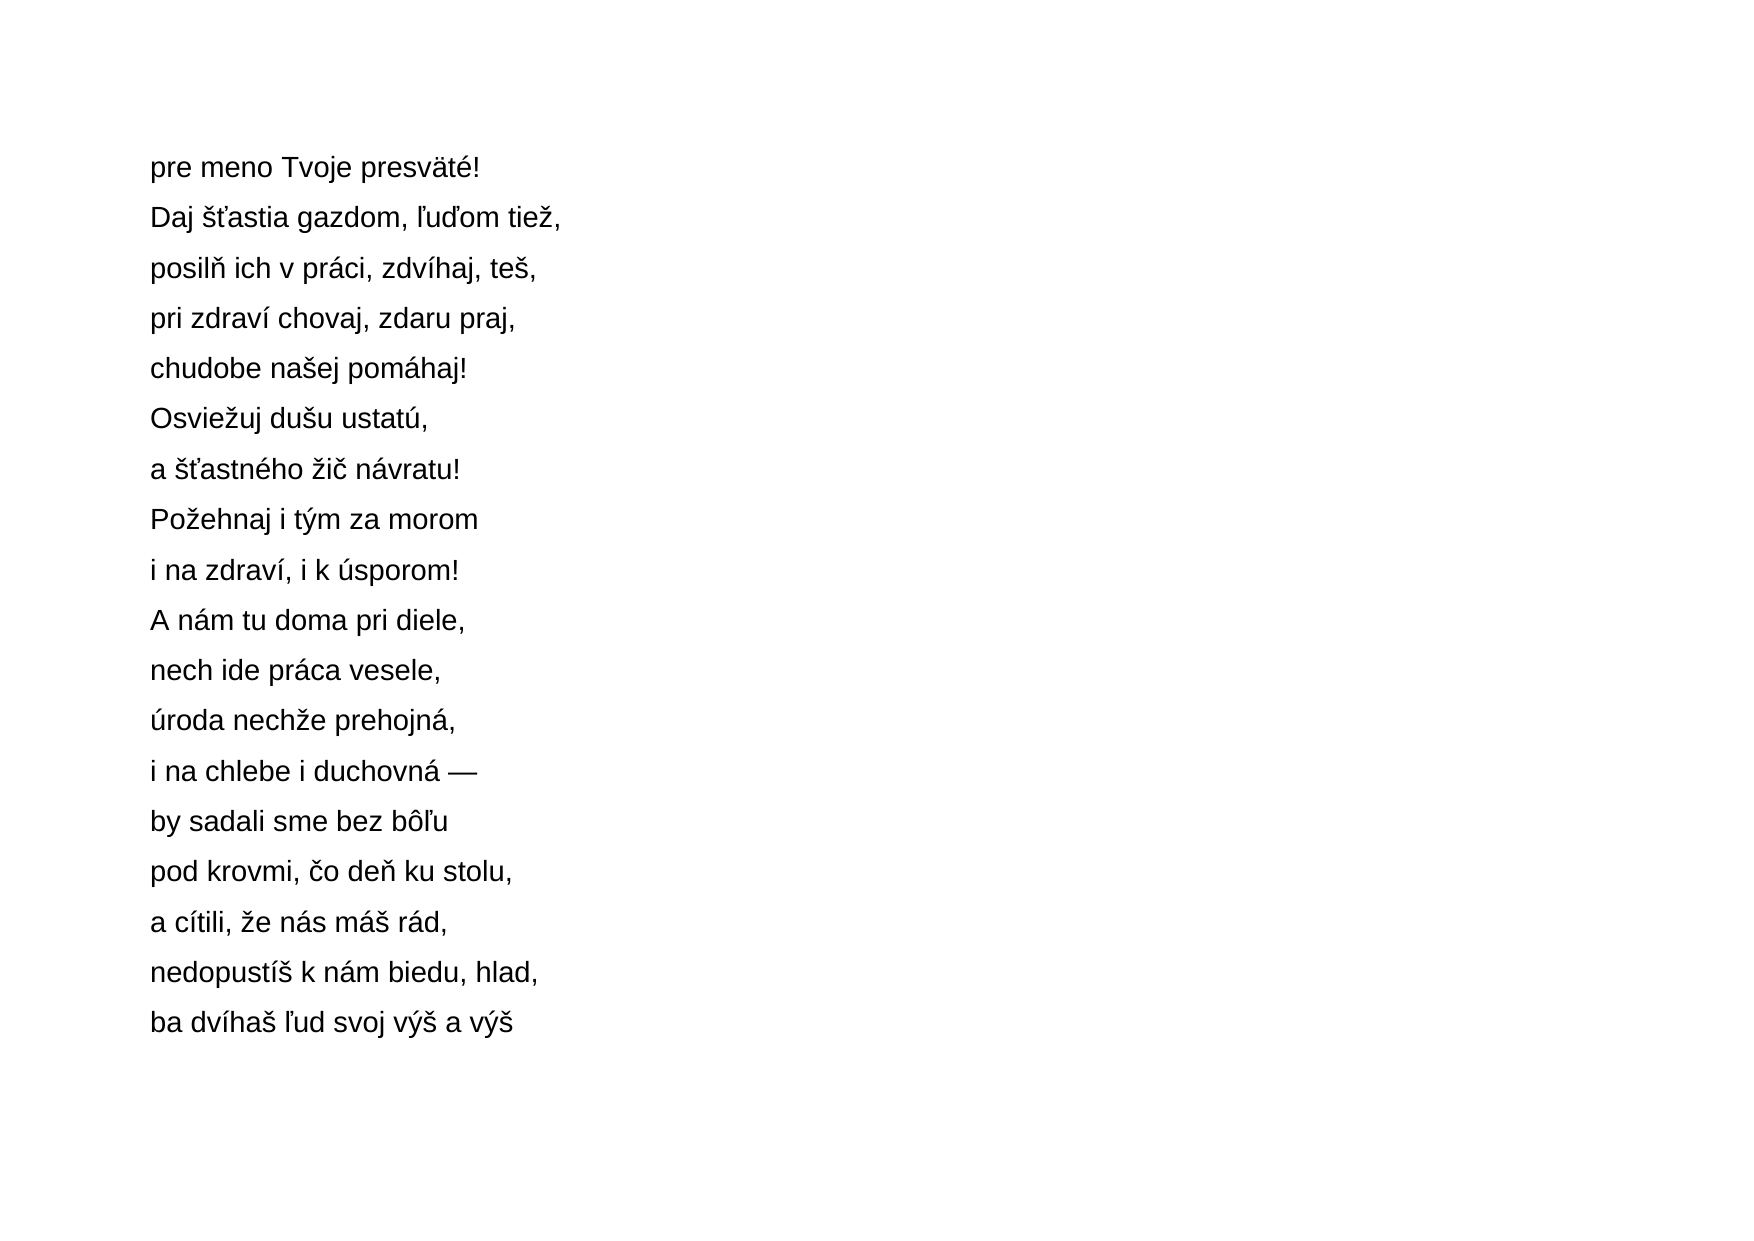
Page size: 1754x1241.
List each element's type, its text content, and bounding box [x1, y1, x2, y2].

text A nám tu doma pri diele, [150, 603, 1243, 636]
text chudobe našej pomáhaj! [150, 351, 1243, 385]
text a šťastného žič návratu! [150, 452, 1243, 485]
text i na chlebe i duchovná — [150, 754, 1243, 787]
text i na zdraví, i k úsporom! [150, 552, 1243, 586]
text úroda nechže prehojná, [150, 703, 1243, 737]
text pri zdraví chovaj, zdaru praj, [150, 301, 1243, 334]
text Požehnaj i tým za morom [150, 502, 1243, 536]
text ba dvíhaš ľud svoj výš a výš [150, 1005, 1243, 1039]
text pre meno Tvoje presväté! [150, 150, 1243, 183]
text Daj šťastia gazdom, ľuďom tiež, [150, 200, 1243, 234]
text Osviežuj dušu ustatú, [150, 402, 1243, 435]
text pod krovmi, čo deň ku stolu, [150, 854, 1243, 888]
text nedopustíš k nám biedu, hlad, [150, 955, 1243, 988]
text posilň ich v práci, zdvíhaj, teš, [150, 251, 1243, 284]
text nech ide práca vesele, [150, 653, 1243, 687]
text a cítili, že nás máš rád, [150, 905, 1243, 938]
text by sadali sme bez bôľu [150, 804, 1243, 838]
